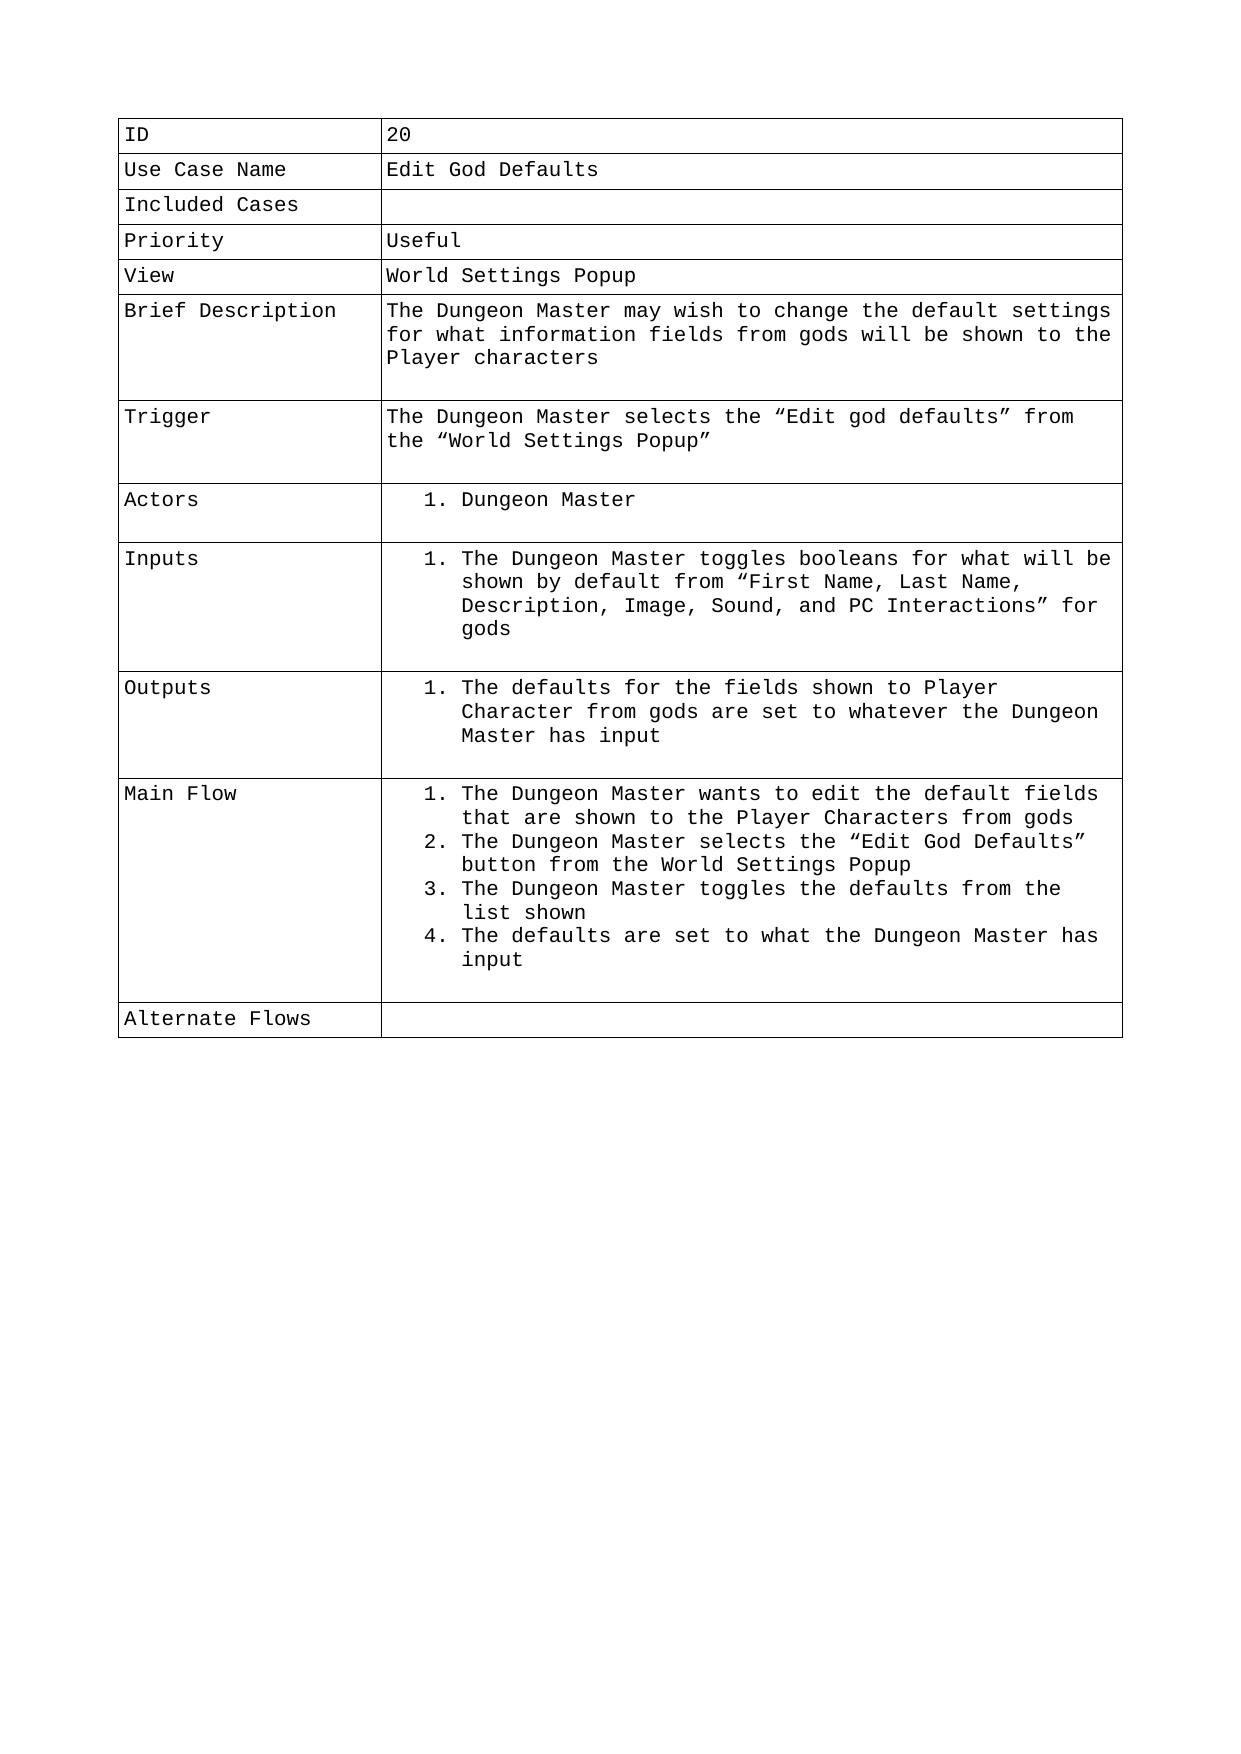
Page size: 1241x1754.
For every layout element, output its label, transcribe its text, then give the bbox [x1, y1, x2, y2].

table_cell Trigger [119, 401, 381, 483]
table_cell Alternate Flows [119, 1003, 381, 1037]
table_cell The Dungeon Master may wish to change the default settings for what information fields from gods will be shown to the Player characters [382, 295, 1122, 400]
table_cell Use Case Name [119, 154, 381, 188]
table_cell Outputs [119, 672, 381, 778]
table_cell [382, 190, 1122, 224]
table_cell The Dungeon Master toggles booleans for what will be shown by default from “First Name, Last Name, Description, Image, Sound, and PC Interactions” for gods [382, 543, 1122, 671]
table_cell [382, 1003, 1122, 1037]
table_header 20 [382, 119, 1122, 153]
table_cell Edit God Defaults [382, 154, 1122, 188]
table_cell Brief Description [119, 295, 381, 400]
table_cell 1. Dungeon Master [382, 484, 1122, 542]
table_cell Priority [119, 225, 381, 259]
table_cell Inputs [119, 543, 381, 671]
table_cell Included Cases [119, 190, 381, 224]
table_cell World Settings Popup [382, 260, 1122, 294]
table_cell View [119, 260, 381, 294]
table_cell Main Flow [119, 779, 381, 1002]
table_cell Useful [382, 225, 1122, 259]
table_cell The defaults for the fields shown to Player Character from gods are set to whatever the Dungeon Master has input [382, 672, 1122, 778]
table_cell Actors [119, 484, 381, 542]
table_cell The Dungeon Master selects the “Edit god defaults” from the “World Settings Popup” [382, 401, 1122, 483]
table_cell The Dungeon Master wants to edit the default fields that are shown to the Player Characters from gods The Dungeon Master selects the “Edit God Defaults” button from the World Settings Popup The Dungeon Master toggles the defaults from the list shown The defaults are set to what the Dungeon Master has input [382, 779, 1122, 1002]
table_header ID [119, 119, 381, 153]
